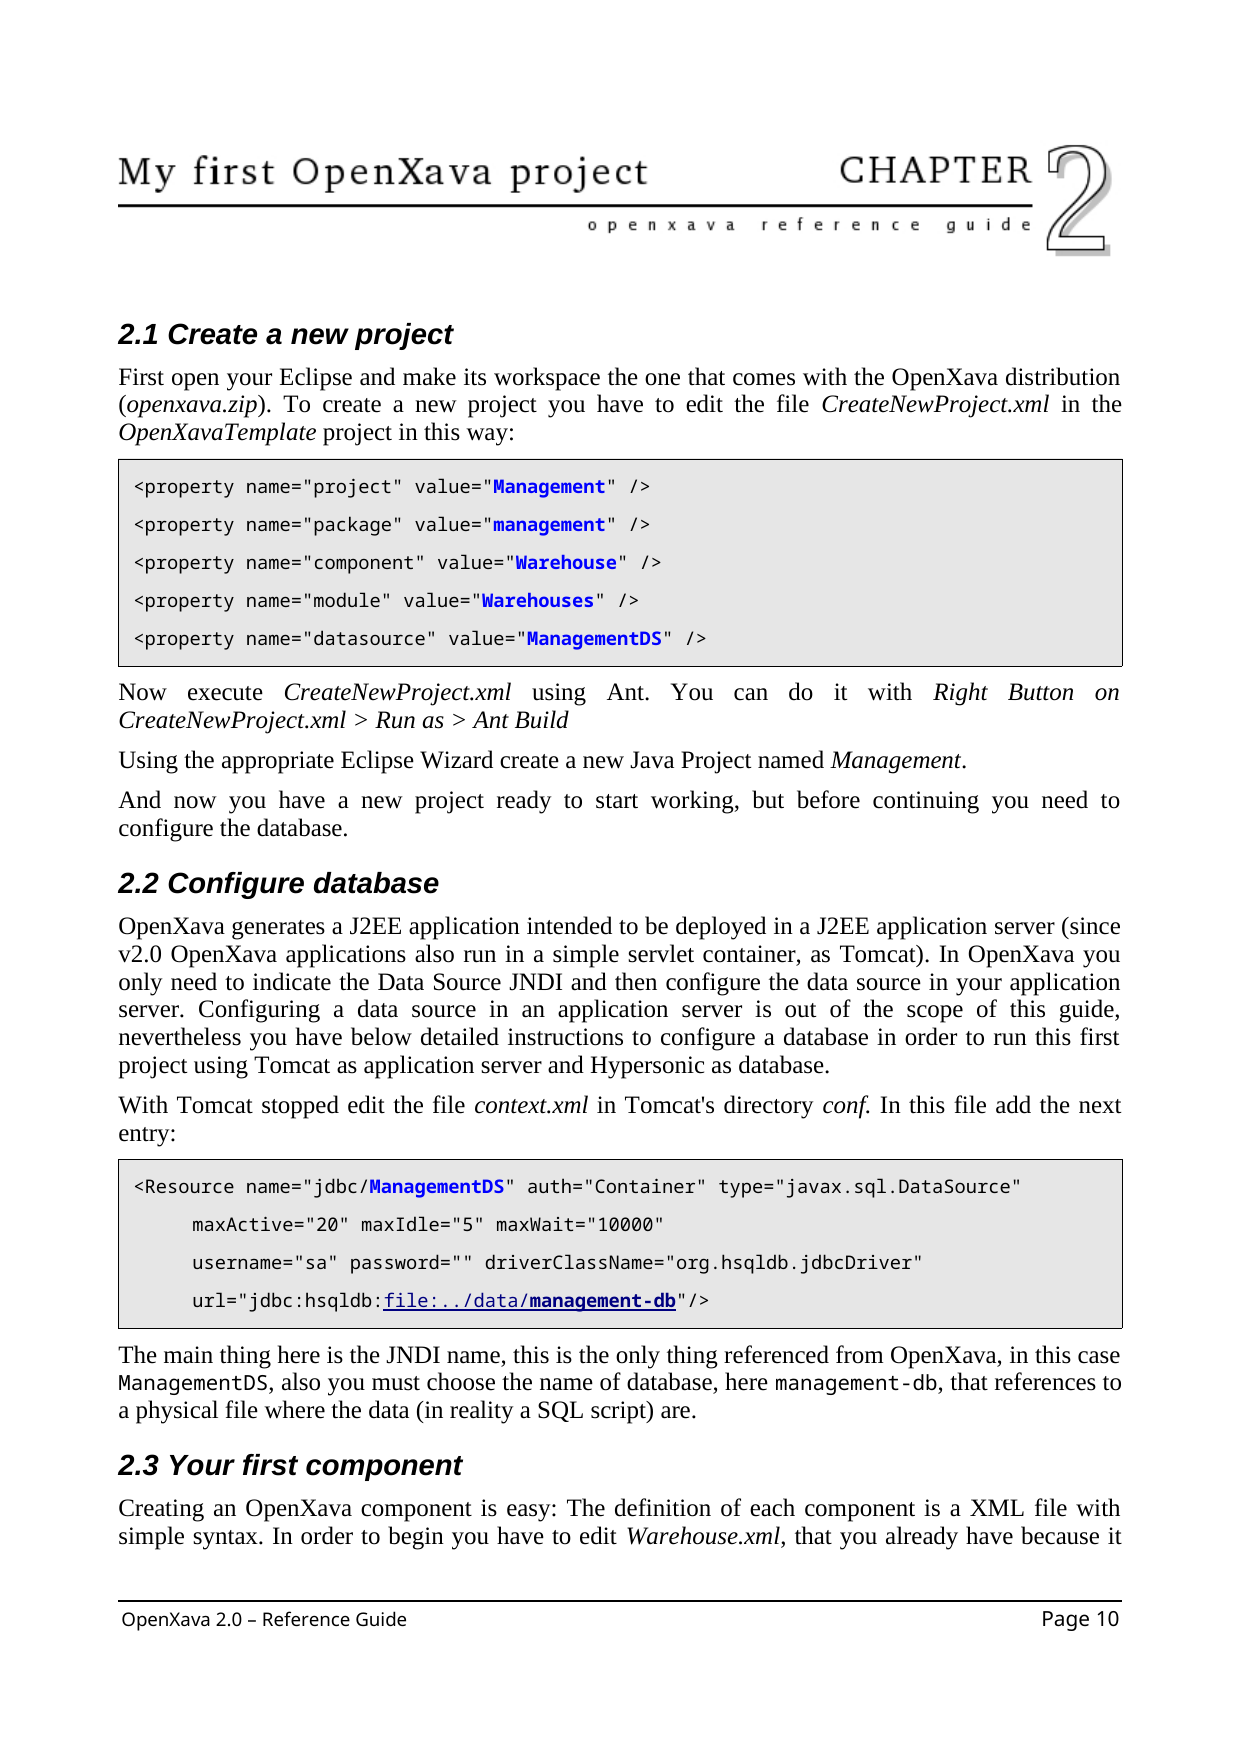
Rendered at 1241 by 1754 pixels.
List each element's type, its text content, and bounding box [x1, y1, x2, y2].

text <Resource name="jdbc/ManagementDS" auth="Container" type="javax.sql.DataSource" [119, 1160, 1122, 1197]
text OpenXava generates a J2EE application intended to be deployed in a J2EE application server (since v2.0 OpenXava applications also run in a simple servlet container, as Tomcat). In OpenXava you only need to indicate the Data Source JNDI and then configure the data source in your application server. Configuring a data source in an application server is out of the scope of this guide, nevertheless you have below detailed instructions to configure a database in order to run this first project using Tomcat as application server and Hypersonic as database. [118, 912, 1122, 1078]
picture [118, 118, 1122, 288]
subtitle Configure database [118, 867, 1122, 900]
subtitle My first OpenXava project [118, 288, 1122, 293]
text username="sa" password="" driverClassName="org.hsqldb.jdbcDriver" [119, 1235, 1122, 1273]
text <property name="project" value="Management" /> [119, 460, 1122, 497]
text <property name="component" value="Warehouse" /> [119, 534, 1122, 573]
subtitle Create a new project [118, 318, 1122, 350]
text With Tomcat stopped edit the file context.xml in Tomcat's directory conf. In this file add the next entry: [118, 1091, 1122, 1146]
text Using the appropriate Eclipse Wizard create a new Java Project named Management. [118, 746, 1122, 774]
text url="jdbc:hsqldb:file:../data/management-db"/> [119, 1273, 1122, 1328]
text <property name="package" value="management" /> [119, 497, 1122, 534]
text Now execute CreateNewProject.xml using Ant. You can do it with Right Button on CreateNewProject.xml > Run as > Ant Build [118, 678, 1122, 734]
subtitle Your first component [118, 1449, 1122, 1482]
text maxActive="20" maxIdle="5" maxWait="10000" [119, 1197, 1122, 1235]
text Creating an OpenXava component is easy: The definition of each component is a XML file with simple syntax. In order to begin you have to edit Warehouse.xml, that you already have because it [118, 1494, 1122, 1550]
text <property name="module" value="Warehouses" /> [119, 573, 1122, 611]
text The main thing here is the JNDI name, this is the only thing referenced from OpenXava, in this case ManagementDS, also you must choose the name of database, here management-db, that references to a physical file where the data (in reality a SQL script) are. [118, 1341, 1122, 1424]
text <property name="datasource" value="ManagementDS" /> [119, 611, 1122, 666]
text First open your Eclipse and make its workspace the one that comes with the OpenXava distribution (openxava.zip). To create a new project you have to edit the file CreateNewProject.xml in the OpenXavaTemplate project in this way: [118, 363, 1122, 446]
text And now you have a new project ready to start working, but before continuing you need to configure the database. [118, 787, 1122, 842]
